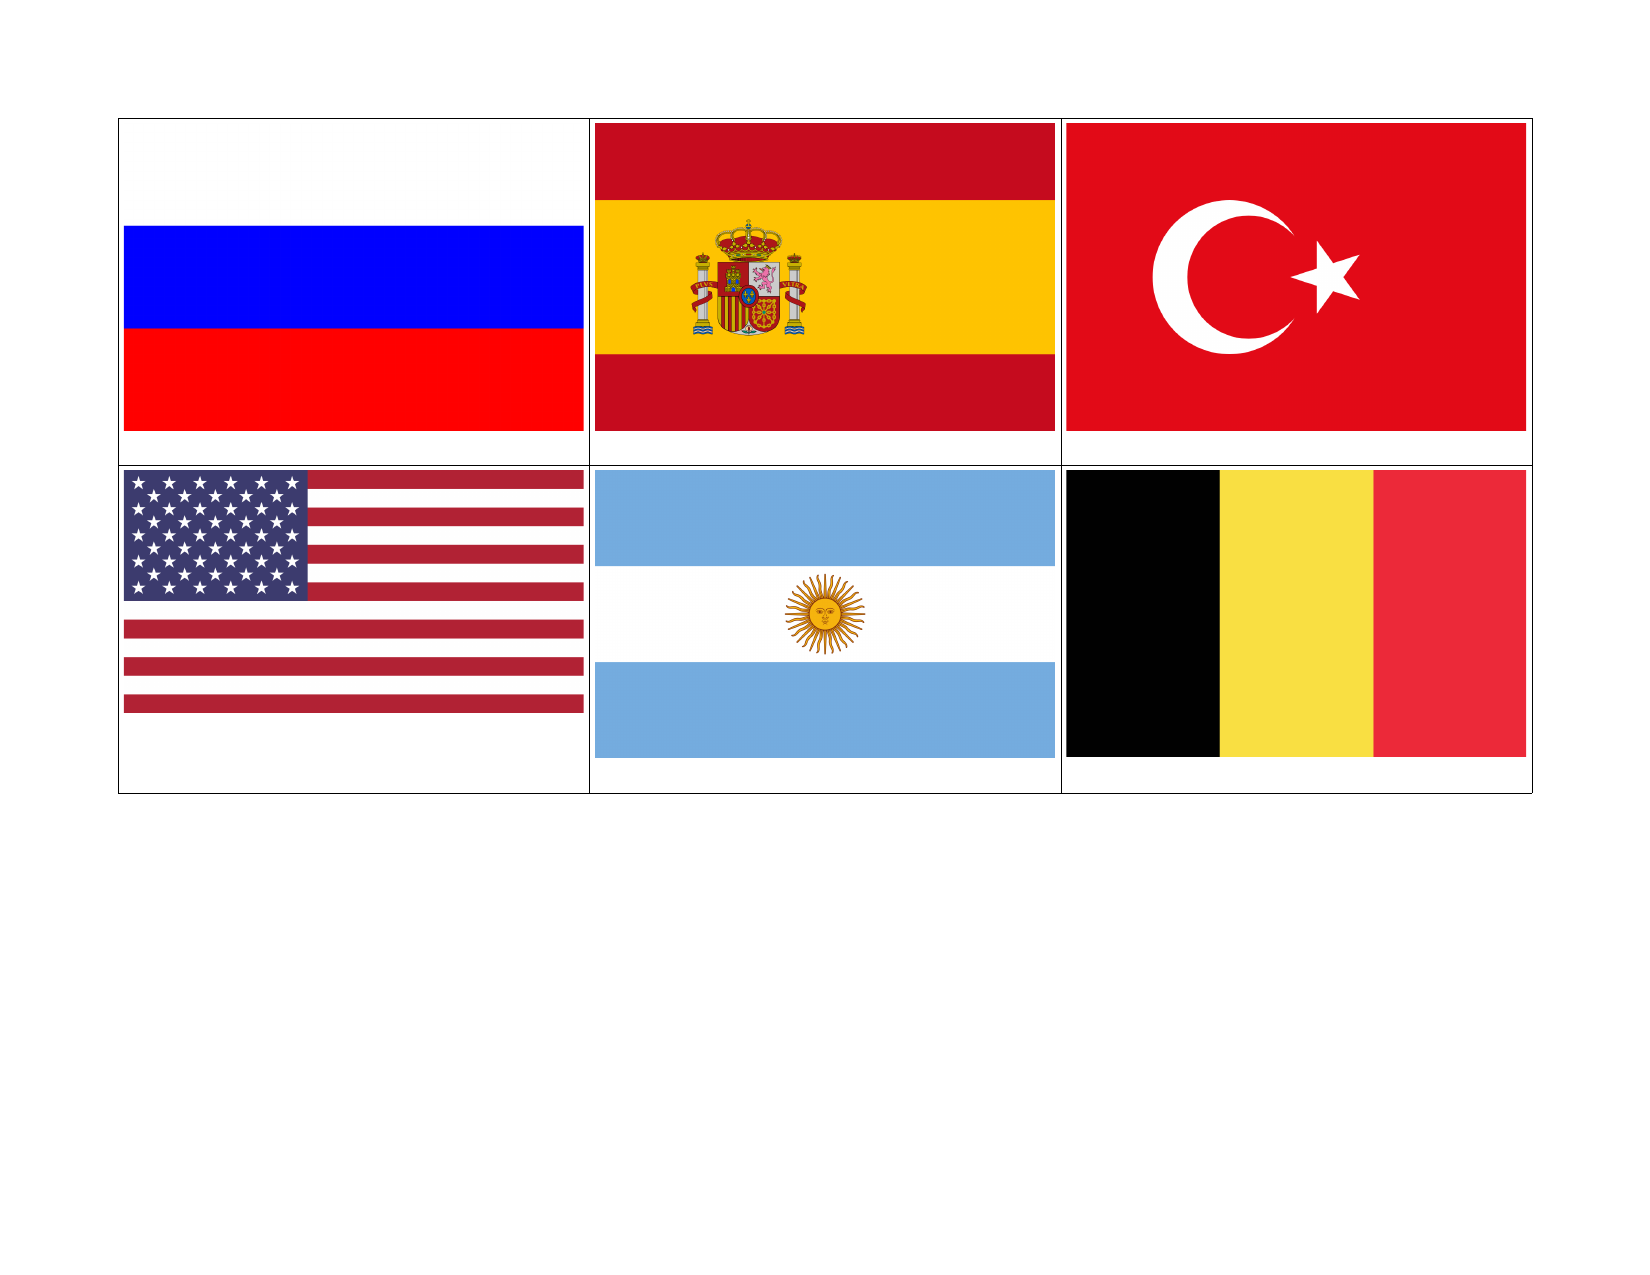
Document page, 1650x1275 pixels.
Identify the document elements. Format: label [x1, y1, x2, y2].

picture [1066, 123, 1527, 431]
picture [123, 123, 584, 431]
table_cell [1062, 466, 1532, 792]
picture [123, 470, 584, 713]
table_cell [119, 119, 589, 465]
table_cell [590, 466, 1061, 792]
picture [595, 470, 1055, 758]
table_cell [1062, 119, 1532, 465]
picture [595, 123, 1055, 431]
table_cell [119, 466, 589, 792]
picture [1066, 470, 1527, 757]
table_cell [590, 119, 1061, 465]
